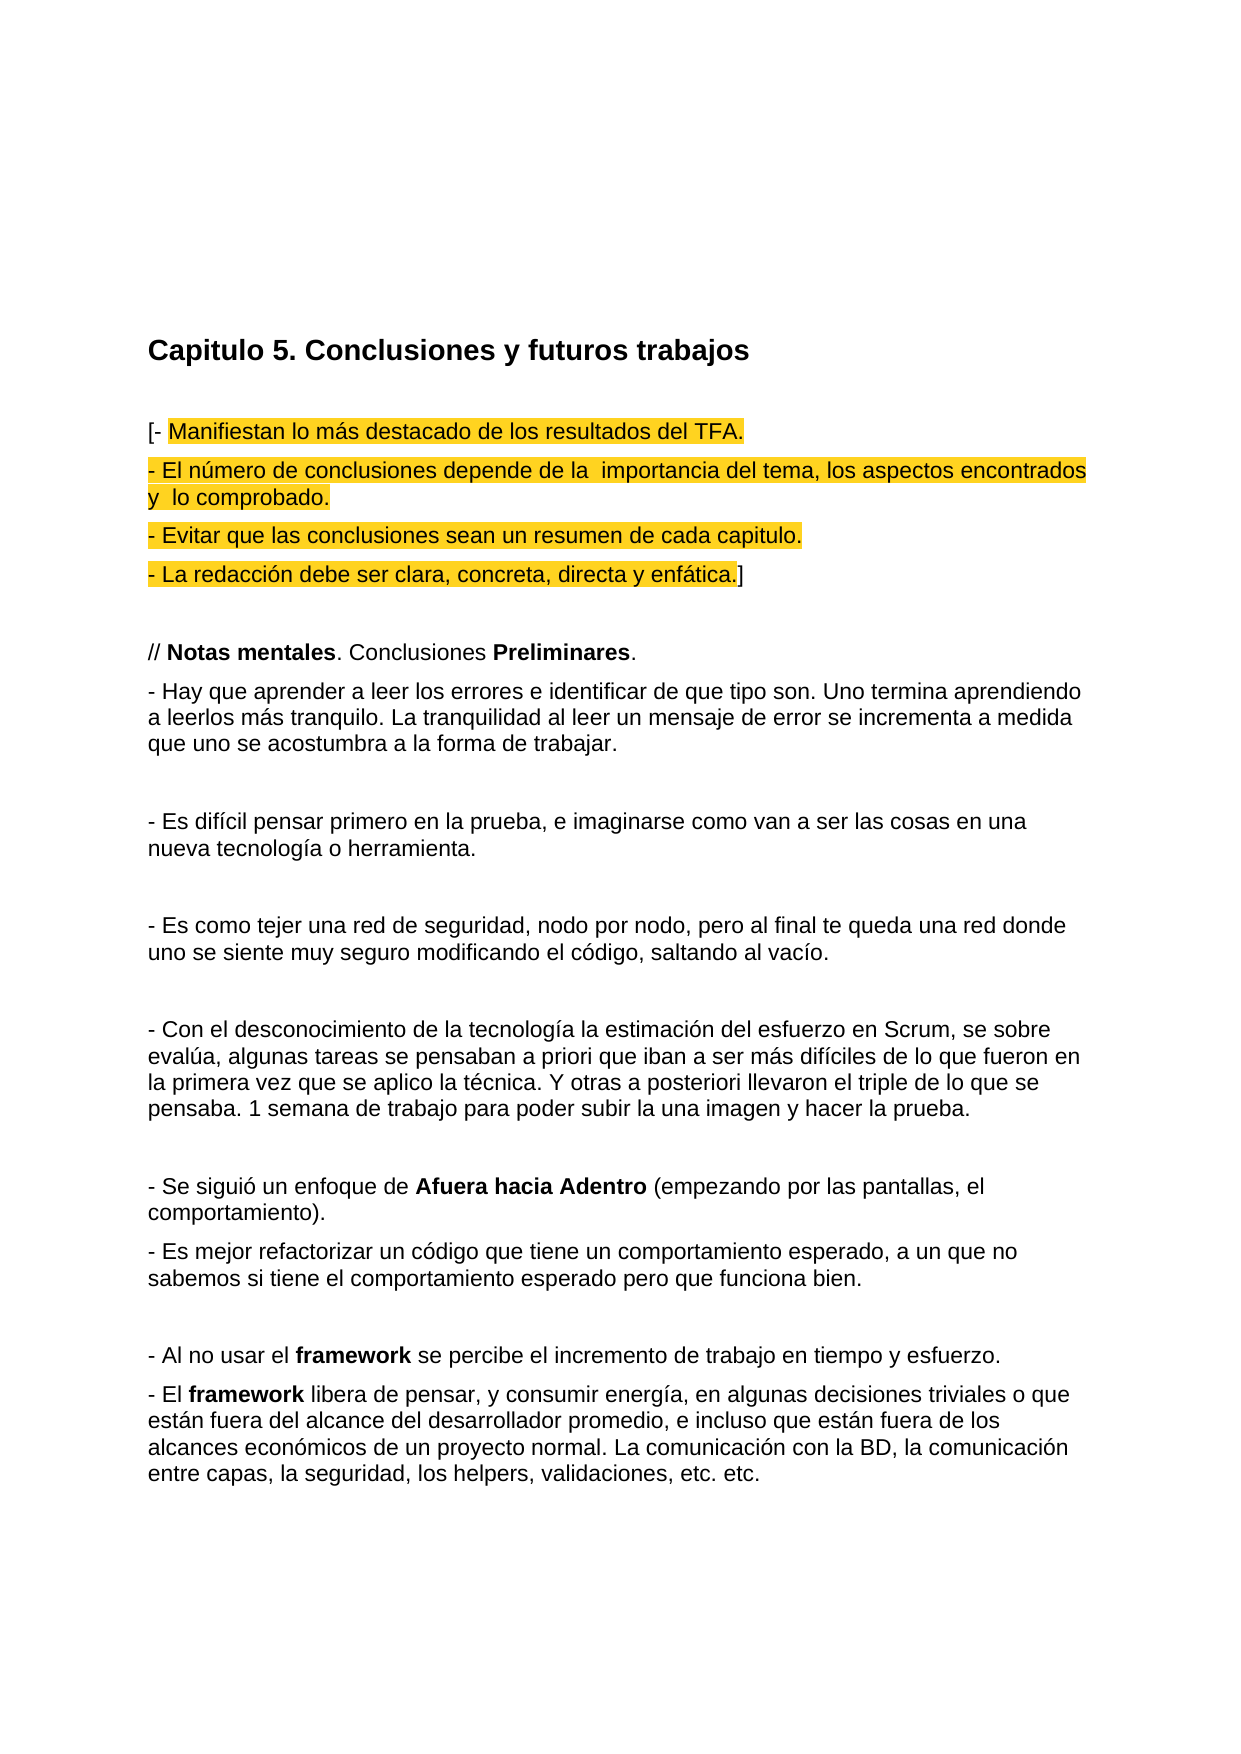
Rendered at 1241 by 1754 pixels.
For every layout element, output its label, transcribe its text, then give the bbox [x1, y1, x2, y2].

text - Es difícil pensar primero en la prueba, e imaginarse como van a ser las cosas en una nueva tecnología o herramienta. [148, 808, 1093, 861]
text - Evitar que las conclusiones sean un resumen de cada capitulo. [148, 522, 1093, 549]
text - Es mejor refactorizar un código que tiene un comportamiento esperado, a un que no sabemos si tiene el comportamiento esperado pero que funciona bien. [148, 1238, 1093, 1291]
text - El framework libera de pensar, y consumir energía, en algunas decisiones triviales o que están fuera del alcance del desarrollador promedio, e incluso que están fuera de los alcances económicos de un proyecto normal. La comunicación con la BD, la comunicación entre capas, la seguridad, los helpers, validaciones, etc. etc. [148, 1381, 1093, 1475]
text - Al no usar el framework se percibe el incremento de trabajo en tiempo y esfuerzo. [148, 1342, 1093, 1369]
text [- Manifiestan lo más destacado de los resultados del TFA. [148, 418, 1093, 444]
text // Notas mentales. Conclusiones Preliminares. [148, 639, 1093, 665]
text - La redacción debe ser clara, concreta, directa y enfática.] [148, 561, 1093, 587]
text - Se siguió un enfoque de Afuera hacia Adentro (empezando por las pantallas, el comportamiento). [148, 1173, 1093, 1226]
subtitle Capitulo 5. Conclusiones y futuros trabajos [148, 333, 1093, 367]
text - Hay que aprender a leer los errores e identificar de que tipo son. Uno termina aprendiendo a leerlos más tranquilo. La tranquilidad al leer un mensaje de error se incrementa a medida que uno se acostumbra a la forma de trabajar. [148, 678, 1093, 757]
text - Es como tejer una red de seguridad, nodo por nodo, pero al final te queda una red donde uno se siente muy seguro modificando el código, saltando al vacío. [148, 912, 1093, 965]
text - El número de conclusiones depende de la importancia del tema, los aspectos encontrados y lo comprobado. [148, 457, 1093, 510]
text - Con el desconocimiento de la tecnología la estimación del esfuerzo en Scrum, se sobre evalúa, algunas tareas se pensaban a priori que iban a ser más difíciles de lo que fueron en la primera vez que se aplico la técnica. Y otras a posteriori llevaron el triple de lo que se pensaba. 1 semana de trabajo para poder subir la una imagen y hacer la prueba. [148, 1016, 1093, 1122]
